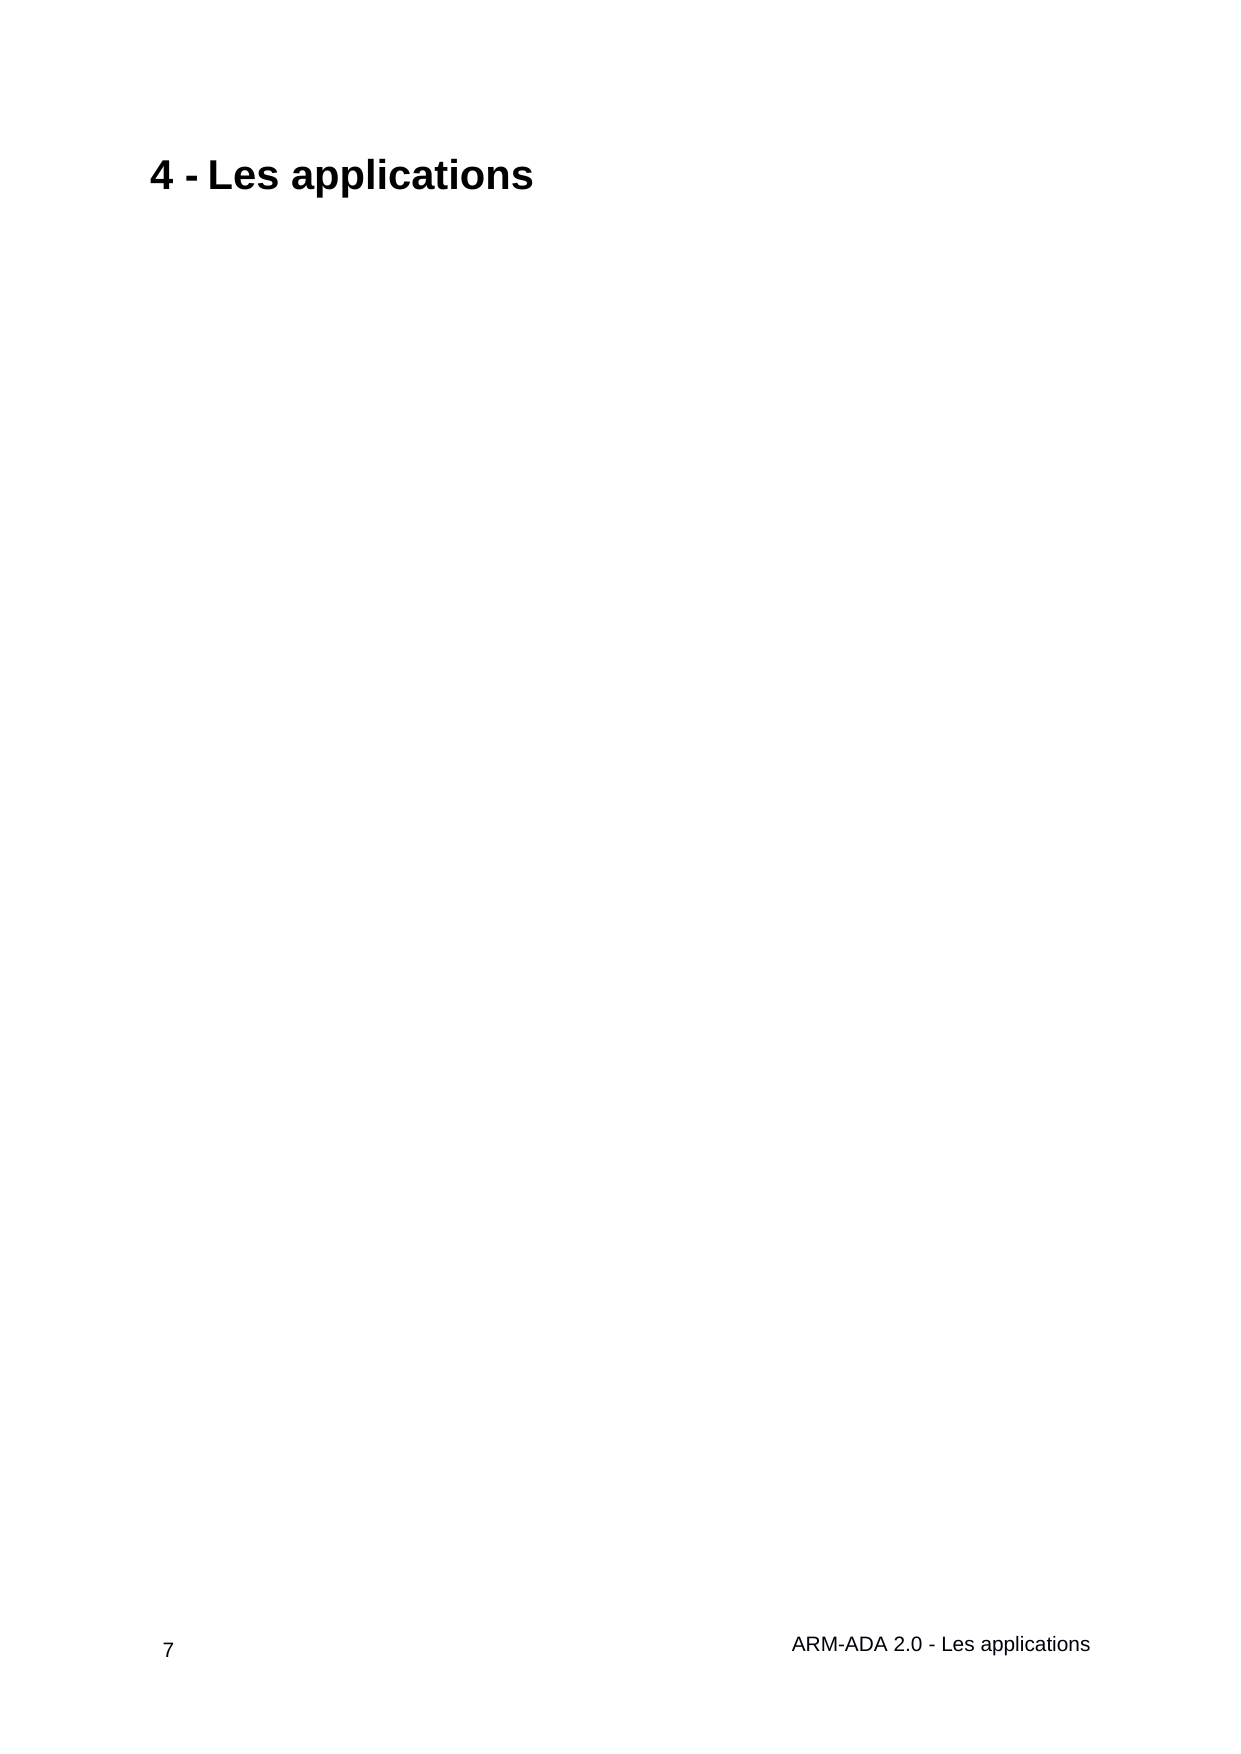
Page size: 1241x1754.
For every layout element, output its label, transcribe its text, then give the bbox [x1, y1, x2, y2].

subtitle Les applications [150, 150, 1090, 198]
